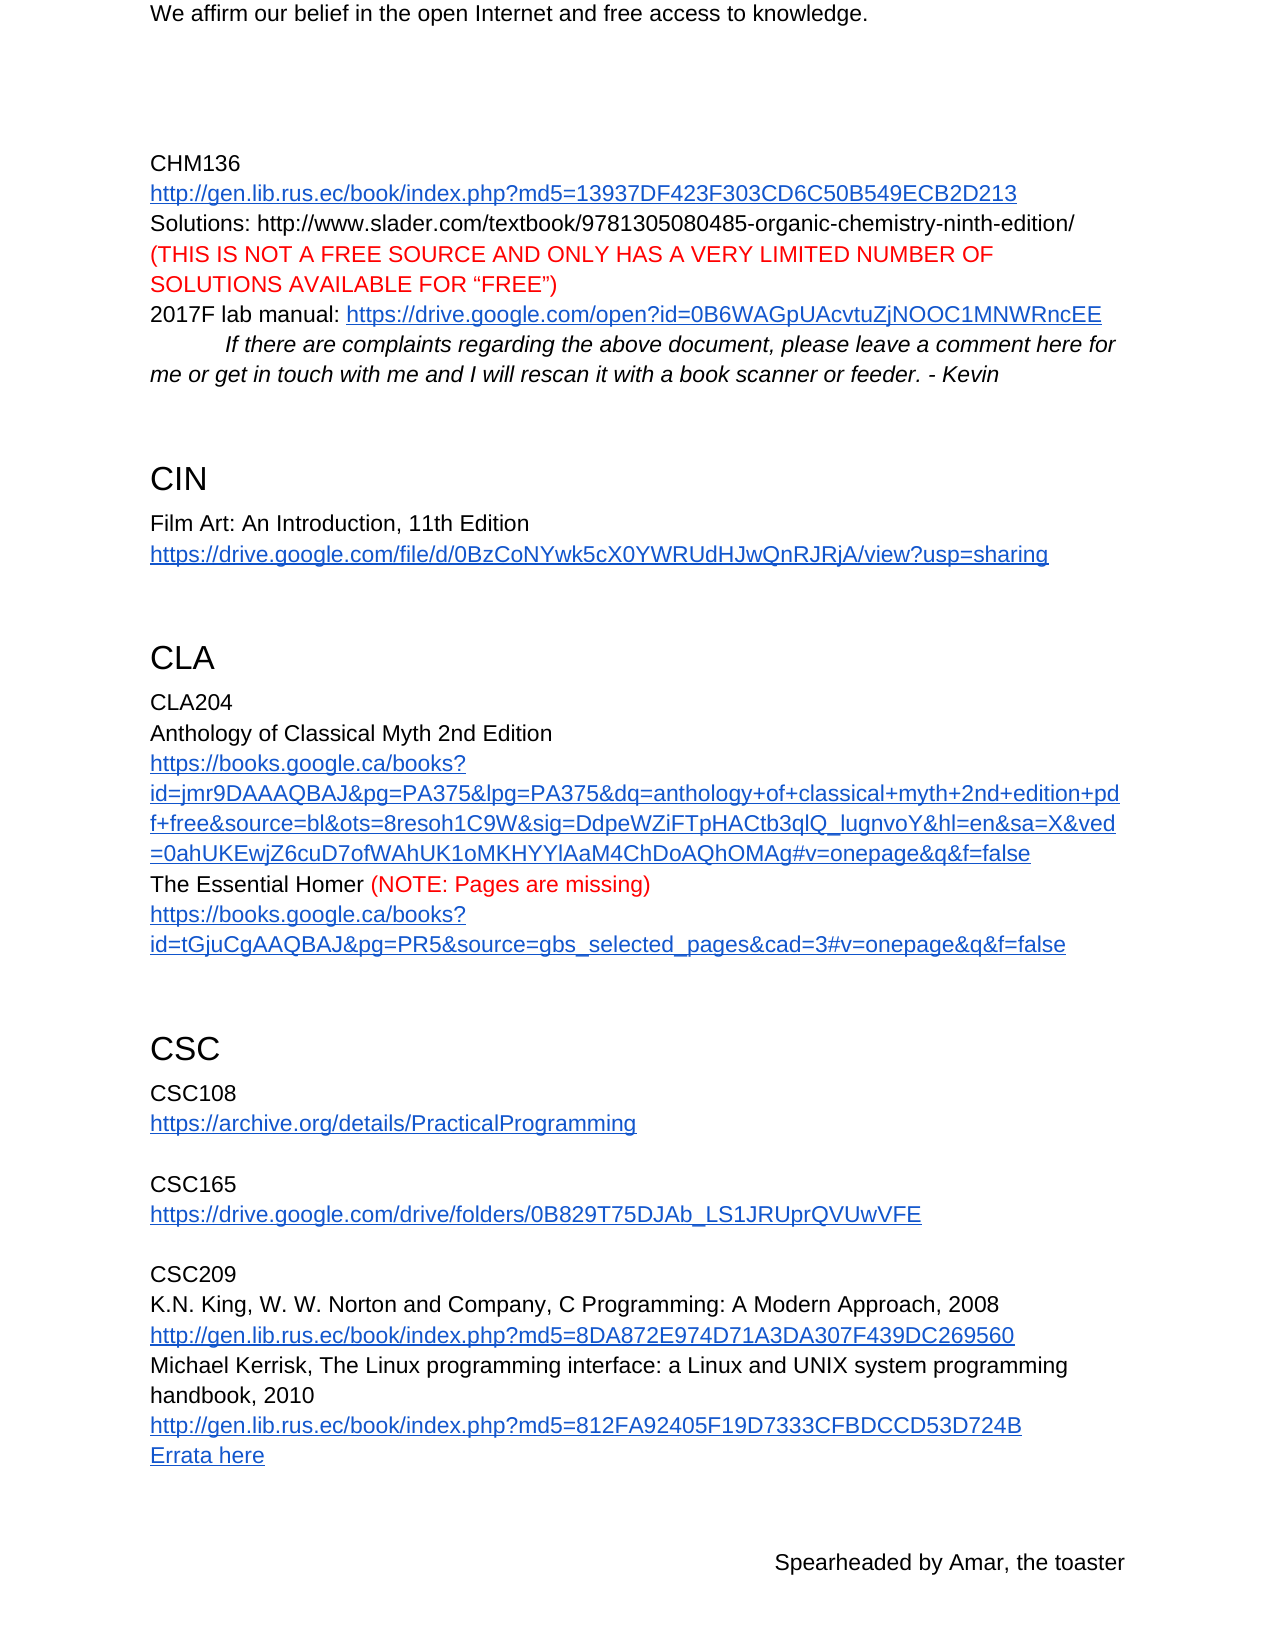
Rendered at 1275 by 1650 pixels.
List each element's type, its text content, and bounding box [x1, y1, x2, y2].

text K.N. King, W. W. Norton and Company, C Programming: A Modern Approach, 2008 [150, 1291, 1124, 1318]
text http://gen.lib.rus.ec/book/index.php?md5=812FA92405F19D7333CFBDCCD53D724B [150, 1412, 1124, 1438]
text CLA204 [150, 689, 1124, 716]
text Anthology of Classical Myth 2nd Edition [150, 719, 1124, 746]
text CHM136 [150, 150, 1124, 176]
text https://drive.google.com/file/d/0BzCoNYwk5cX0YWRUdHJwQnRJRjA/view?usp=sharing [150, 541, 1124, 567]
subtitle CIN [150, 459, 1124, 498]
text CSC108 [150, 1080, 1124, 1106]
text CSC165 [150, 1171, 1124, 1197]
subtitle CLA [150, 638, 1124, 677]
text https://books.google.ca/books?id=jmr9DAAAQBAJ&pg=PA375&lpg=PA375&dq=anthology+of+classical+myth+2nd+edition+pdf+free&source=bl&ots=8resoh1C9W&sig=DdpeWZiFTpHACtb3qlQ_lugnvoY&hl=en&sa=X&ved=0ahUKEwjZ6cuD7ofWAhUK1oMKHYYlAaM4ChDoAQhOMAg#v=onepage&q&f=false [150, 750, 1124, 867]
text The Essential Homer (NOTE: Pages are missing) [150, 871, 1124, 897]
text https://archive.org/details/PracticalProgramming [150, 1110, 1124, 1136]
text Michael Kerrisk, The Linux programming interface: a Linux and UNIX system programming handbook, 2010 [150, 1352, 1124, 1408]
text 2017F lab manual: https://drive.google.com/open?id=0B6WAGpUAcvtuZjNOOC1MNWRncEE [150, 301, 1124, 327]
subtitle CSC [150, 1029, 1124, 1067]
text http://gen.lib.rus.ec/book/index.php?md5=8DA872E974D71A3DA307F439DC269560 [150, 1322, 1124, 1348]
text CSC209 [150, 1261, 1124, 1287]
text Solutions: http://www.slader.com/textbook/9781305080485-organic-chemistry-ninth-edition/ (THIS IS NOT A FREE SOURCE AND ONLY HAS A VERY LIMITED NUMBER OF SOLUTIONS AVAILABLE FOR “FREE”) [150, 210, 1124, 297]
text https://books.google.ca/books?id=tGjuCgAAQBAJ&pg=PR5&source=gbs_selected_pages&cad=3#v=onepage&q&f=false [150, 901, 1124, 957]
text https://drive.google.com/drive/folders/0B829T75DJAb_LS1JRUprQVUwVFE [150, 1201, 1124, 1227]
text Film Art: An Introduction, 11th Edition [150, 510, 1124, 537]
text http://gen.lib.rus.ec/book/index.php?md5=13937DF423F303CD6C50B549ECB2D213 [150, 180, 1124, 207]
text If there are complaints regarding the above document, please leave a comment here for me or get in touch with me and I will rescan it with a book scanner or feeder. - Kevin [150, 331, 1124, 388]
text Errata here [150, 1442, 1124, 1469]
